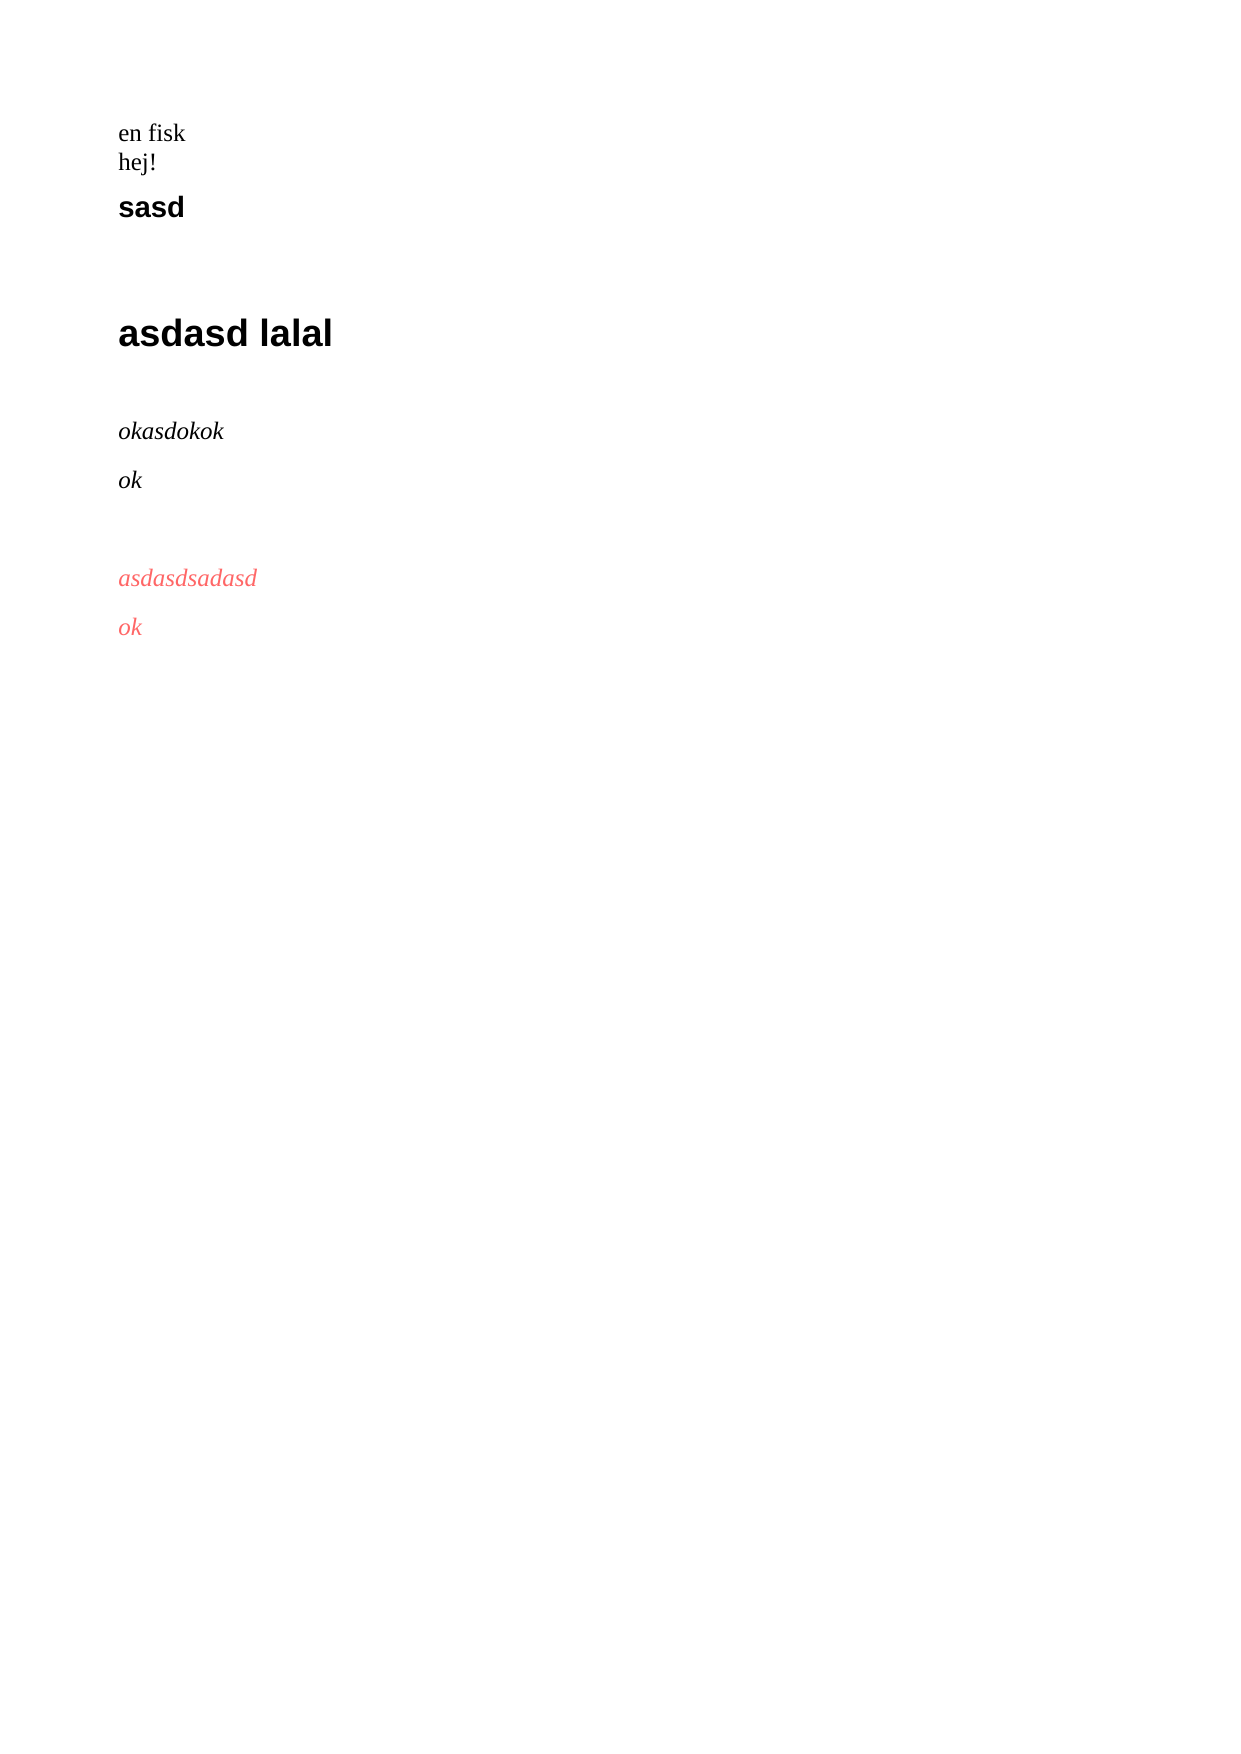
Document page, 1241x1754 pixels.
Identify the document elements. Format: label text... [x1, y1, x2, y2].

text hej! [118, 147, 1122, 176]
text asdasdsadasd [118, 563, 1122, 592]
text okasdokok [118, 416, 1122, 444]
text en fisk [118, 118, 1122, 147]
subtitle asdasd lalal [118, 311, 1122, 354]
text ok [118, 465, 1122, 493]
subtitle sasd [118, 190, 1122, 224]
text ok [118, 612, 1122, 641]
